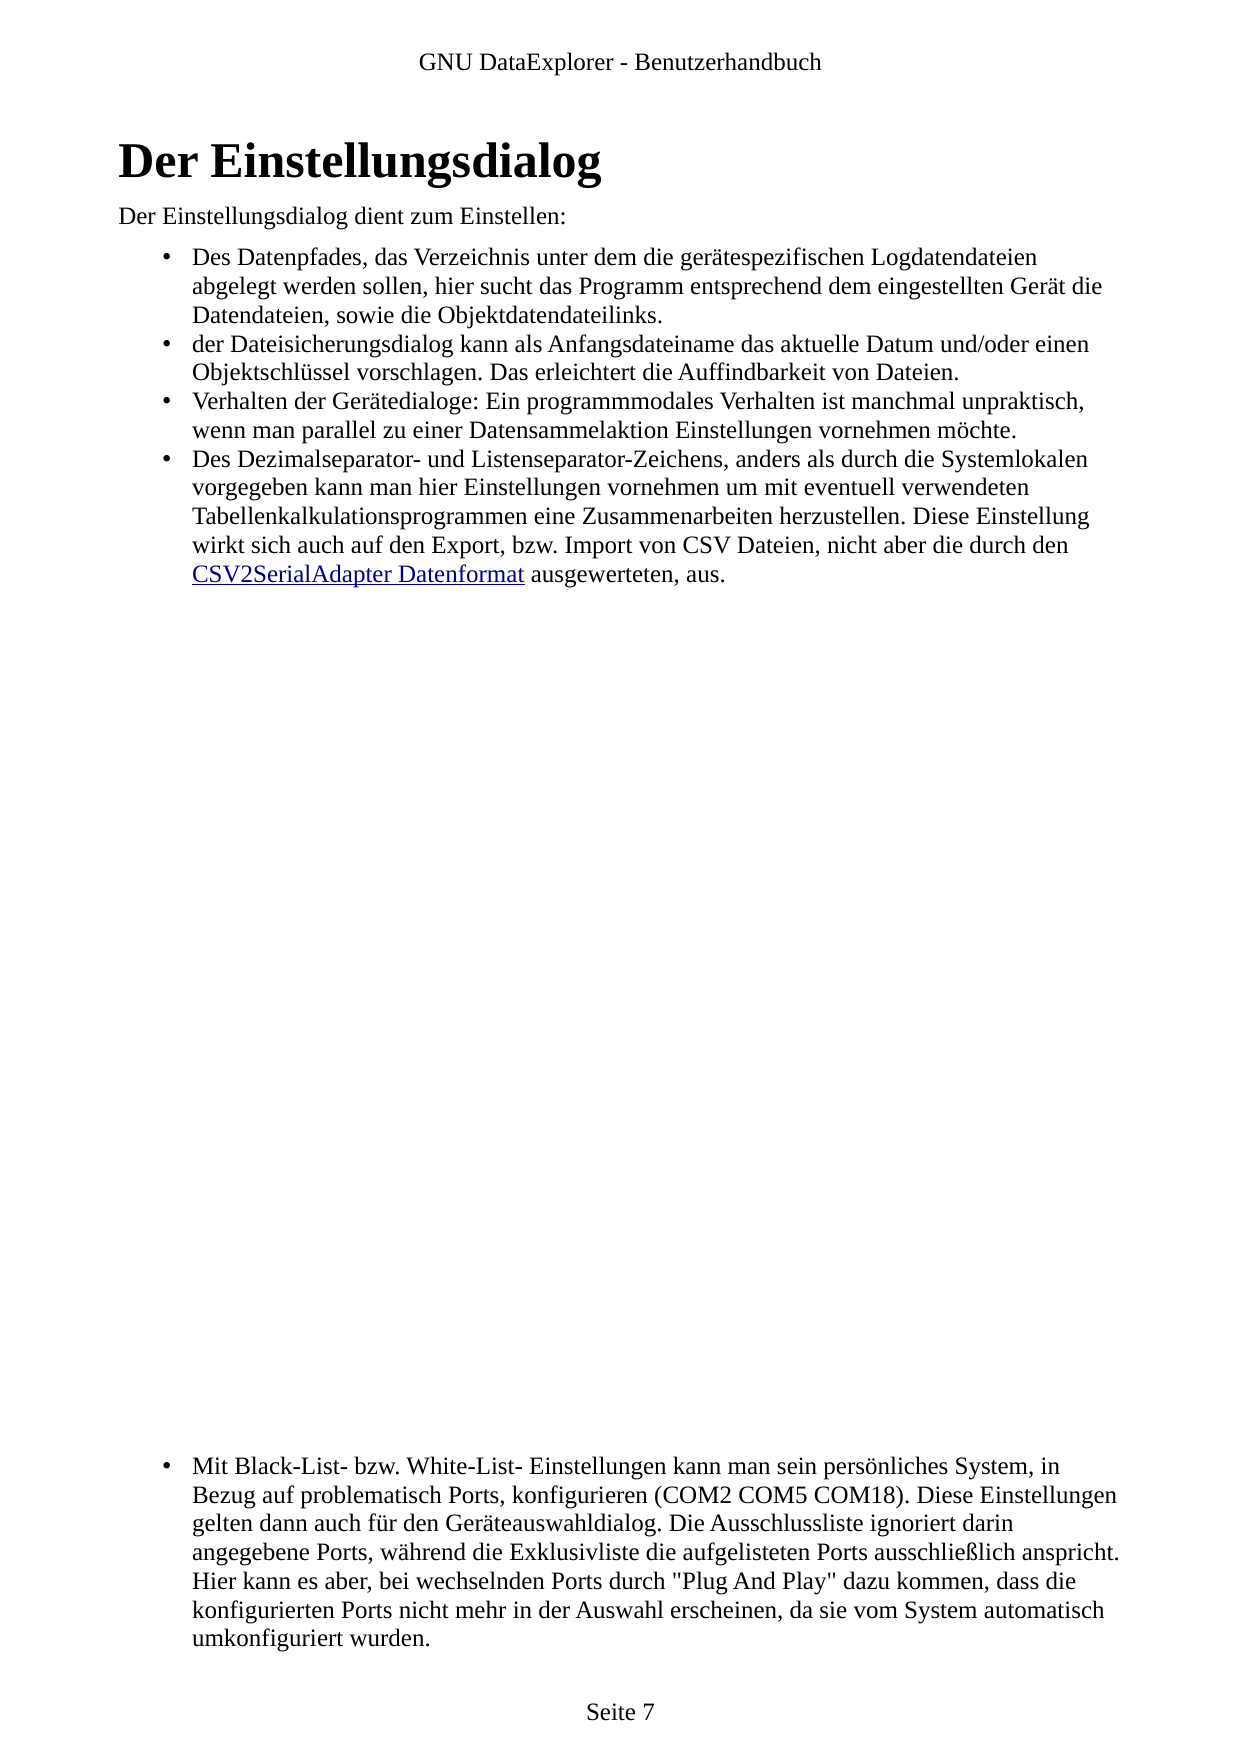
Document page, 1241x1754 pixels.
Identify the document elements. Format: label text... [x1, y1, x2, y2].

text Der Einstellungsdialog dient zum Einstellen: [118, 201, 1122, 230]
list Verhalten der Gerätedialoge: Ein programmmodales Verhalten ist manchmal unpraktisch, wenn man parallel zu einer Datensammelaktion Einstellungen vornehmen möchte. [162, 386, 1122, 444]
list Mit Black-List- bzw. White-List- Einstellungen kann man sein persönliches System, in Bezug auf problematisch Ports, konfigurieren (COM2 COM5 COM18). Diese Einstellungen gelten dann auch für den Geräteauswahldialog. Die Ausschlussliste ignoriert darin angegebene Ports, während die Exklusivliste die aufgelisteten Ports ausschließlich anspricht. Hier kann es aber, bei wechselnden Ports durch "Plug And Play" dazu kommen, dass die konfigurierten Ports nicht mehr in der Auswahl erscheinen, da sie vom System automatisch umkonfiguriert wurden. [162, 1451, 1122, 1652]
list Des Dezimalseparator- und Listenseparator-Zeichens, anders als durch die Systemlokalen vorgegeben kann man hier Einstellungen vornehmen um mit eventuell verwendeten Tabellenkalkulationsprogrammen eine Zusammenarbeiten herzustellen. Diese Einstellung wirkt sich auch auf den Export, bzw. Import von CSV Dateien, nicht aber die durch den CSV2SerialAdapter Datenformat ausgewerteten, aus. [162, 444, 1122, 587]
list Des Datenpfades, das Verzeichnis unter dem die gerätespezifischen Logdatendateien abgelegt werden sollen, hier sucht das Programm entsprechend dem eingestellten Gerät die Datendateien, sowie die Objektdatendateilinks. [162, 242, 1122, 329]
list der Dateisicherungsdialog kann als Anfangsdateiname das aktuelle Datum und/oder einen Objektschlüssel vorschlagen. Das erleichtert die Auffindbarkeit von Dateien. [162, 329, 1122, 386]
subtitle Der Einstellungsdialog [118, 131, 1122, 189]
